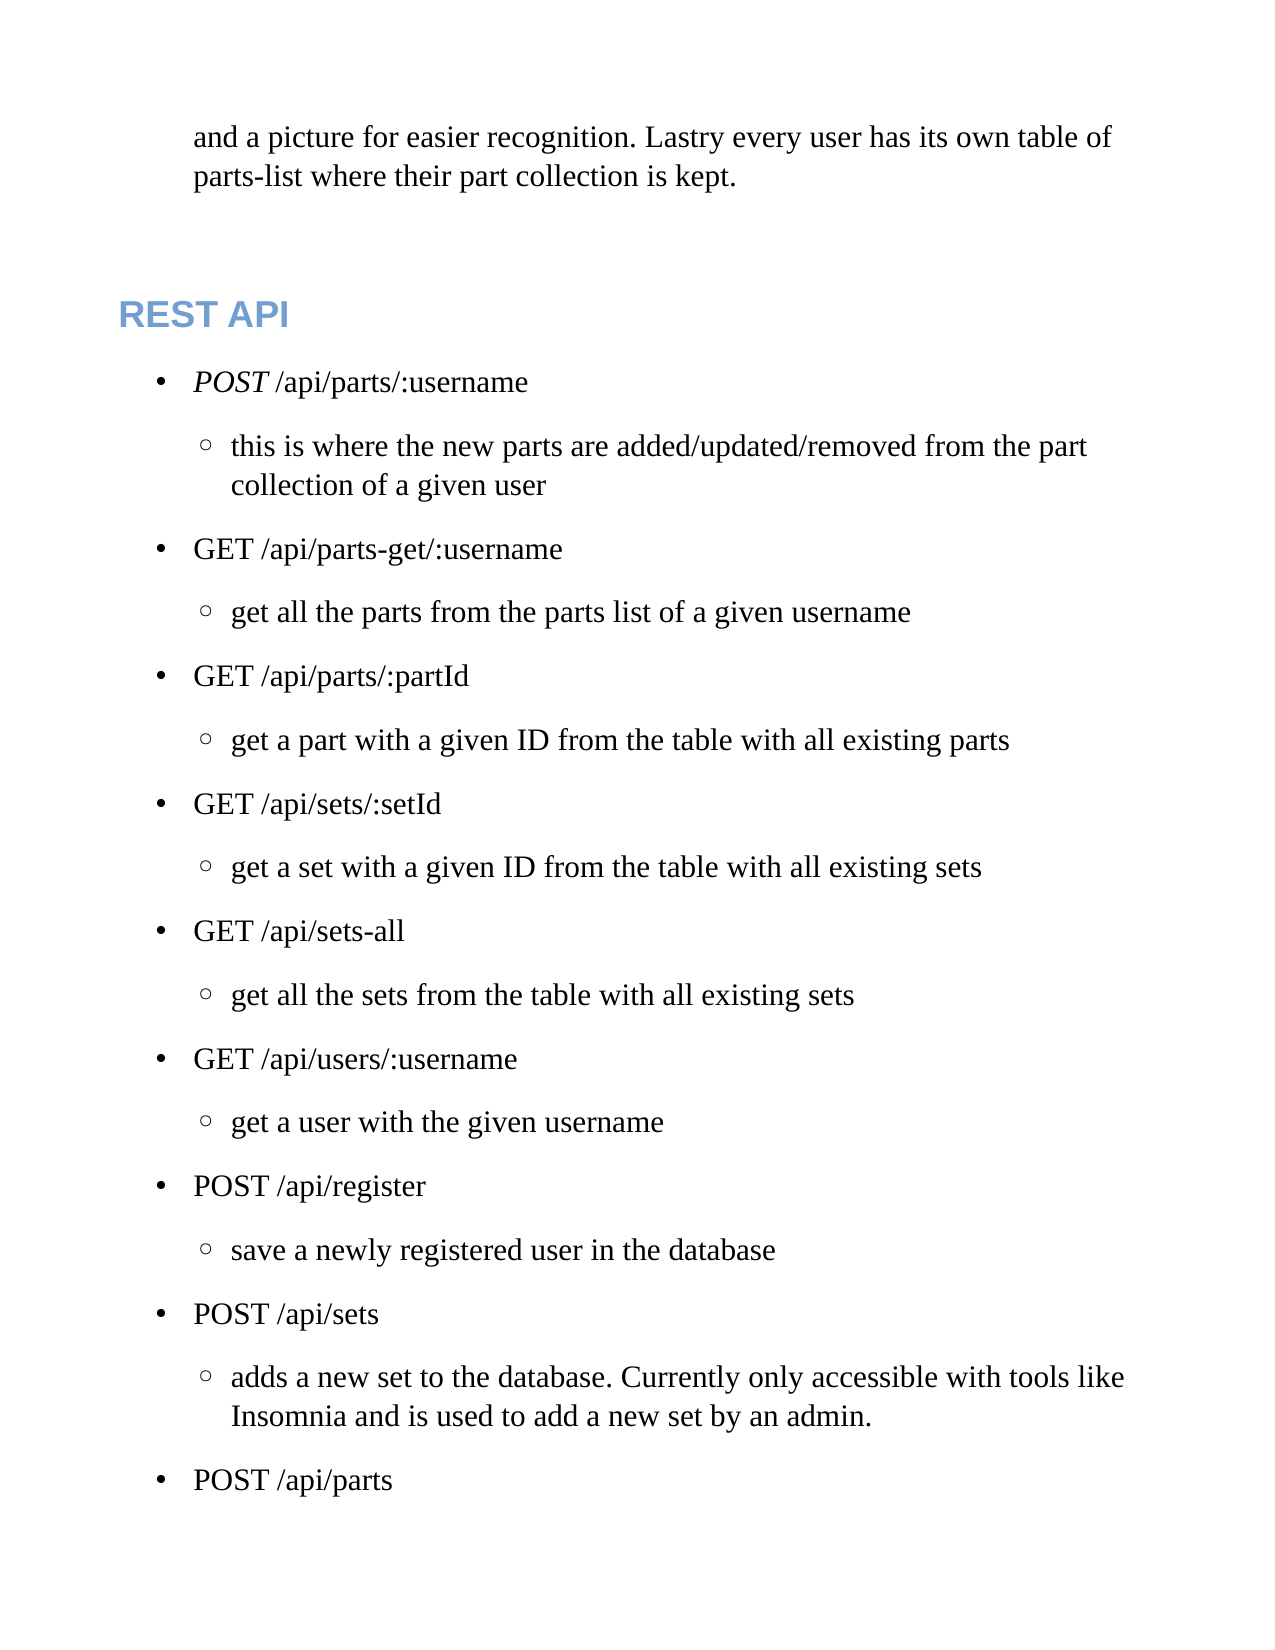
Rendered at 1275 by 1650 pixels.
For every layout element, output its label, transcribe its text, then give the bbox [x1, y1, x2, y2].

list get all the parts from the parts list of a given username [193, 594, 1157, 630]
list save a newly registered user in the database [193, 1231, 1157, 1267]
list POST /api/parts/:username [156, 364, 1157, 400]
list GET /api/parts-get/:username [156, 530, 1157, 566]
list get all the sets from the table with all existing sets [193, 976, 1157, 1012]
list GET /api/parts/:partId [156, 657, 1157, 693]
subtitle REST API [118, 292, 1157, 335]
list get a user with the given username [193, 1104, 1157, 1140]
list GET /api/users/:username [156, 1040, 1157, 1076]
list POST /api/sets [156, 1295, 1157, 1331]
list GET /api/sets/:setId [156, 785, 1157, 821]
list POST /api/register [156, 1167, 1157, 1203]
list GET /api/sets-all [156, 912, 1157, 948]
list get a part with a given ID from the table with all existing parts [193, 721, 1157, 757]
list get a set with a given ID from the table with all existing sets [193, 849, 1157, 885]
list adds a new set to the database. Currently only accessible with tools like Insomnia and is used to add a new set by an admin. [193, 1359, 1157, 1433]
list POST /api/parts [156, 1461, 1157, 1497]
list and a picture for easier recognition. Lastry every user has its own table of parts-list where their part collection is kept. [156, 118, 1157, 193]
list this is where the new parts are added/updated/removed from the part collection of a given user [193, 427, 1157, 502]
